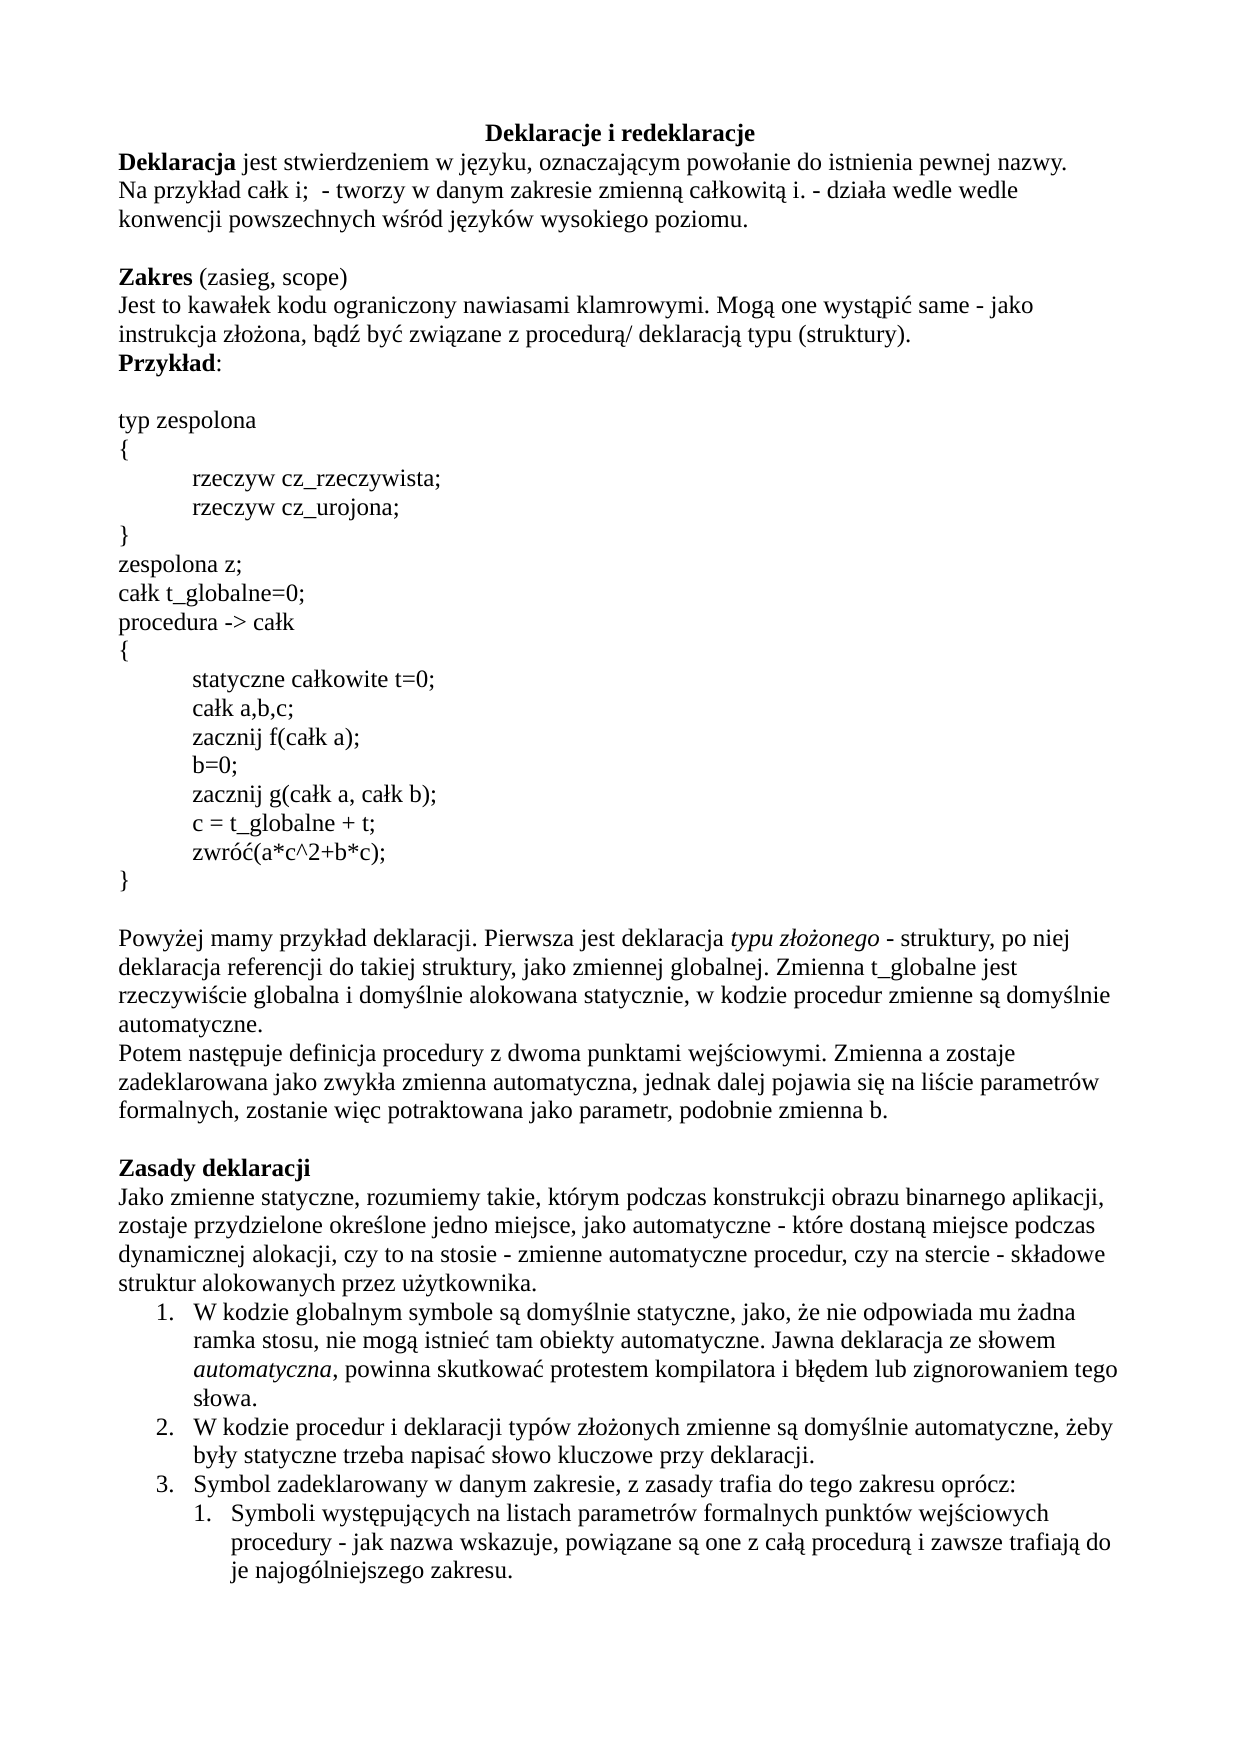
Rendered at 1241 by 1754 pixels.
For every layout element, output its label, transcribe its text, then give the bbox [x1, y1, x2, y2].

text Przykład: [118, 348, 1122, 377]
text c = t_globalne + t; [118, 808, 1122, 837]
text b=0; [118, 751, 1122, 779]
text } [118, 521, 1122, 549]
text Jest to kawałek kodu ograniczony nawiasami klamrowymi. Mogą one wystąpić same - jako instrukcja złożona, bądź być związane z procedurą/ deklaracją typu (struktury). [118, 291, 1122, 348]
text Jako zmienne statyczne, rozumiemy takie, którym podczas konstrukcji obrazu binarnego aplikacji, zostaje przydzielone określone jedno miejsce, jako automatyczne - które dostaną miejsce podczas dynamicznej alokacji, czy to na stosie - zmienne automatyczne procedur, czy na stercie - składowe struktur alokowanych przez użytkownika. [118, 1182, 1122, 1297]
list W kodzie procedur i deklaracji typów złożonych zmienne są domyślnie automatyczne, żeby były statyczne trzeba napisać słowo kluczowe przy deklaracji. [156, 1412, 1122, 1469]
text rzeczyw cz_urojona; [118, 492, 1122, 521]
text zespolona z; [118, 549, 1122, 578]
text całk a,b,c; [118, 693, 1122, 722]
text zwróć(a*c^2+b*c); [118, 837, 1122, 866]
text Zasady deklaracji [118, 1153, 1122, 1182]
text Potem następuje definicja procedury z dwoma punktami wejściowymi. Zmienna a zostaje zadeklarowana jako zwykła zmienna automatyczna, jednak dalej pojawia się na liście parametrów formalnych, zostanie więc potraktowana jako parametr, podobnie zmienna b. [118, 1038, 1122, 1124]
text zacznij g(całk a, całk b); [118, 779, 1122, 808]
text Na przykład całk i; - tworzy w danym zakresie zmienną całkowitą i. - działa wedle wedle konwencji powszechnych wśród języków wysokiego poziomu. [118, 176, 1122, 233]
list Symboli występujących na listach parametrów formalnych punktów wejściowych procedury - jak nazwa wskazuje, powiązane są one z całą procedurą i zawsze trafiają do je najogólniejszego zakresu. [193, 1498, 1122, 1584]
text { [118, 434, 1122, 463]
text procedura -> całk [118, 607, 1122, 636]
text { [118, 636, 1122, 664]
text typ zespolona [118, 406, 1122, 434]
text Deklaracja jest stwierdzeniem w języku, oznaczającym powołanie do istnienia pewnej nazwy. [118, 147, 1122, 176]
text całk t_globalne=0; [118, 578, 1122, 607]
text rzeczyw cz_rzeczywista; [118, 463, 1122, 492]
list W kodzie globalnym symbole są domyślnie statyczne, jako, że nie odpowiada mu żadna ramka stosu, nie mogą istnieć tam obiekty automatyczne. Jawna deklaracja ze słowem automatyczna, powinna skutkować protestem kompilatora i błędem lub zignorowaniem tego słowa. [156, 1297, 1122, 1412]
text statyczne całkowite t=0; [118, 664, 1122, 693]
list Symbol zadeklarowany w danym zakresie, z zasady trafia do tego zakresu oprócz: [156, 1469, 1122, 1498]
text Powyżej mamy przykład deklaracji. Pierwsza jest deklaracja typu złożonego - struktury, po niej deklaracja referencji do takiej struktury, jako zmiennej globalnej. Zmienna t_globalne jest rzeczywiście globalna i domyślnie alokowana statycznie, w kodzie procedur zmienne są domyślnie automatyczne. [118, 923, 1122, 1038]
text zacznij f(całk a); [118, 722, 1122, 751]
text } [118, 866, 1122, 894]
text Zakres (zasieg, scope) [118, 262, 1122, 291]
text Deklaracje i redeklaracje [118, 118, 1122, 147]
